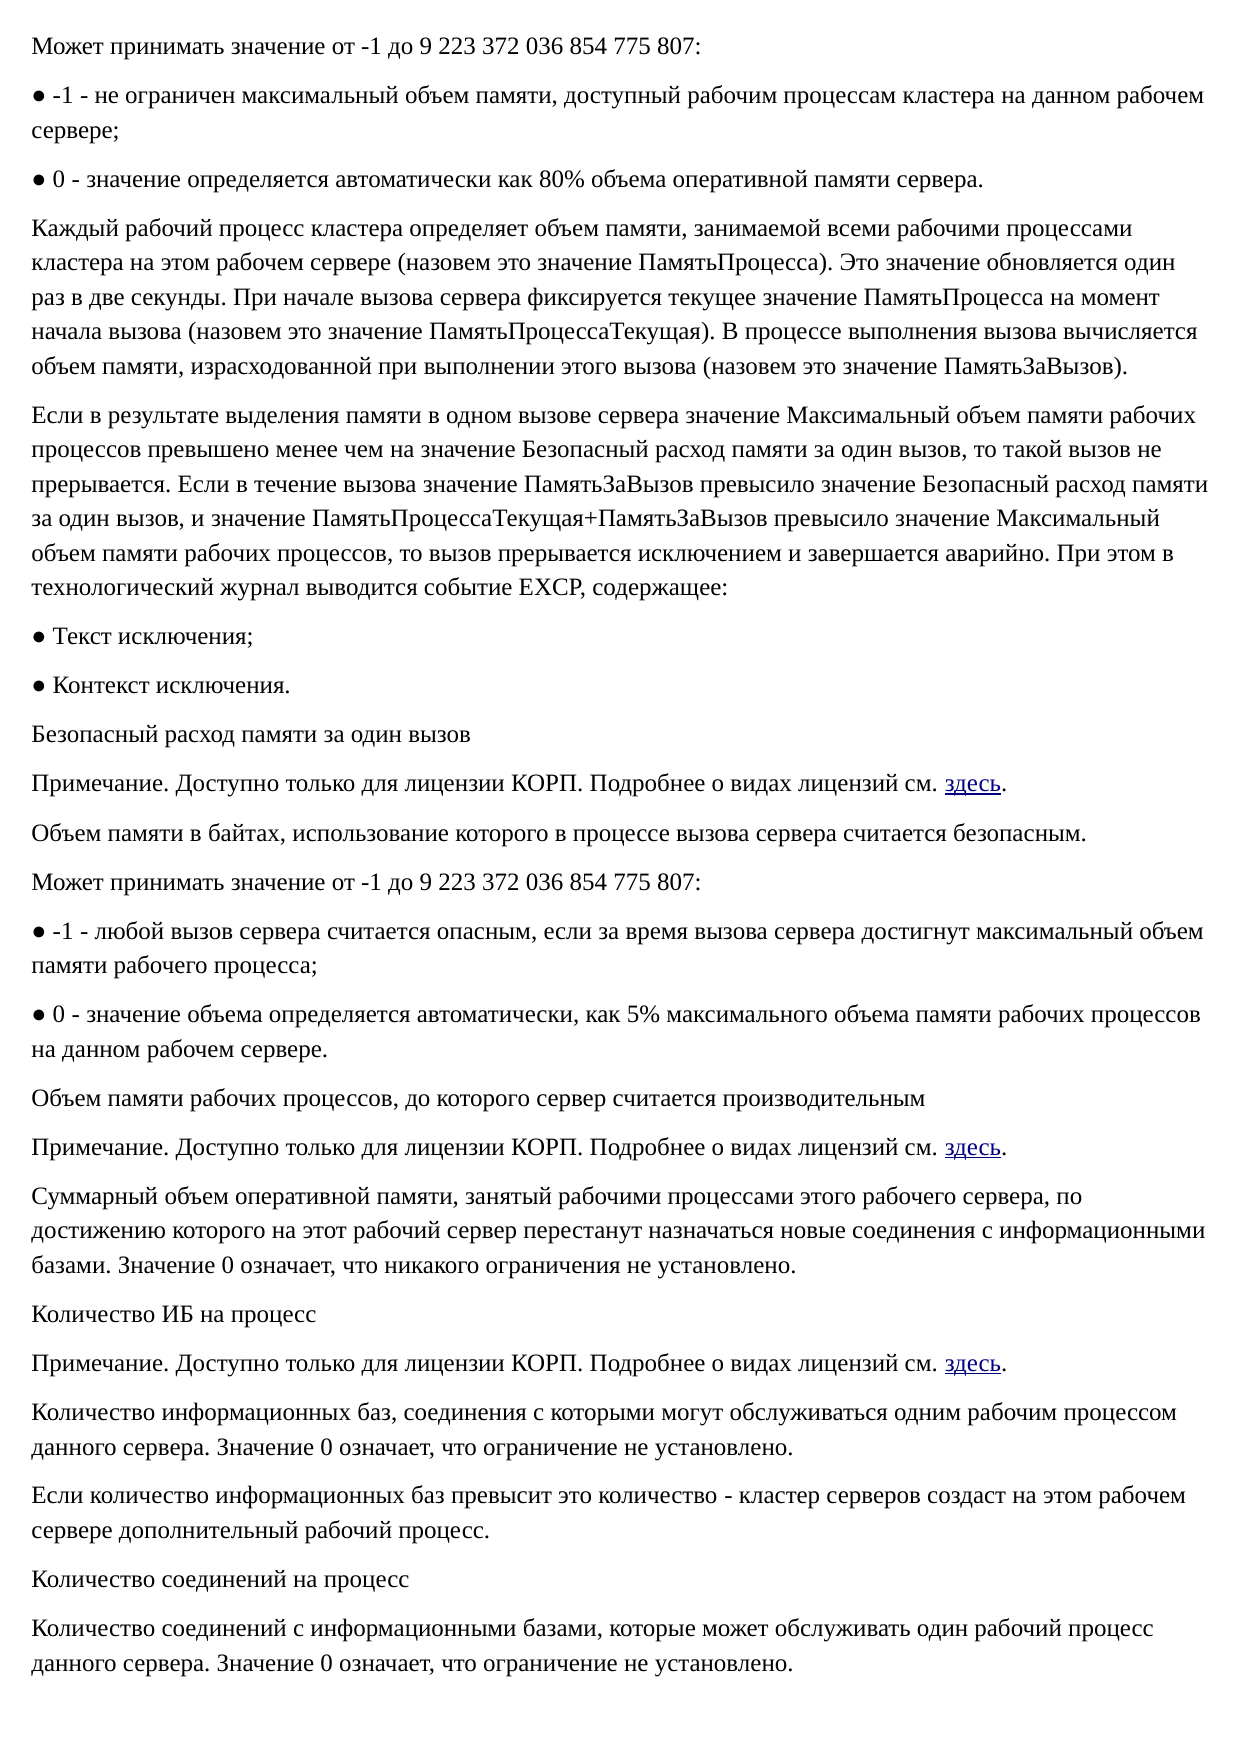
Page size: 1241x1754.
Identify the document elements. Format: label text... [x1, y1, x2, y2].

text Может принимать значение от -1 до 9 223 372 036 854 775 807: [31, 867, 1212, 895]
text Безопасный расход памяти за один вызов [31, 719, 1212, 748]
text Если в результате выделения памяти в одном вызове сервера значение Максимальный объем памяти рабочих процессов превышено менее чем на значение Безопасный расход памяти за один вызов, то такой вызов не прерывается. Если в течение вызова значение ПамятьЗаВызов превысило значение Безопасный расход памяти за один вызов, и значение ПамятьПроцессаТекущая+ПамятьЗаВызов превысило значение Максимальный объем памяти рабочих процессов, то вызов прерывается исключением и завершается аварийно. При этом в технологический журнал выводится событие EXCP, содержащее: [31, 400, 1212, 601]
text Суммарный объем оперативной памяти, занятый рабочими процессами этого рабочего сервера, по достижению которого на этот рабочий сервер перестанут назначаться новые соединения с информационными базами. Значение 0 означает, что никакого ограничения не установлено. [31, 1181, 1212, 1279]
text ● Текст исключения; [31, 621, 1212, 650]
text ● -1 ‑ не ограничен максимальный объем памяти, доступный рабочим процессам кластера на данном рабочем сервере; [31, 80, 1212, 143]
text Может принимать значение от -1 до 9 223 372 036 854 775 807: [31, 31, 1212, 60]
text Объем памяти рабочих процессов, до которого сервер считается производительным [31, 1083, 1212, 1112]
text ● 0 ‑ значение объема определяется автоматически, как 5% максимального объема памяти рабочих процессов на данном рабочем сервере. [31, 999, 1212, 1062]
text Если количество информационных баз превысит это количество ‑ кластер серверов создаст на этом рабочем сервере дополнительный рабочий процесс. [31, 1481, 1212, 1544]
text ● -1 ‑ любой вызов сервера считается опасным, если за время вызова сервера достигнут максимальный объем памяти рабочего процесса; [31, 916, 1212, 979]
text Количество информационных баз, соединения с которыми могут обслуживаться одним рабочим процессом данного сервера. Значение 0 означает, что ограничение не установлено. [31, 1397, 1212, 1460]
text Количество соединений с информационными базами, которые может обслуживать один рабочий процесс данного сервера. Значение 0 означает, что ограничение не установлено. [31, 1613, 1212, 1676]
text Количество соединений на процесс [31, 1564, 1212, 1593]
text Примечание. Доступно только для лицензии КОРП. Подробнее о видах лицензий см. здесь. [31, 1132, 1212, 1161]
text Каждый рабочий процесс кластера определяет объем памяти, занимаемой всеми рабочими процессами кластера на этом рабочем сервере (назовем это значение ПамятьПроцесса). Это значение обновляется один раз в две секунды. При начале вызова сервера фиксируется текущее значение ПамятьПроцесса на момент начала вызова (назовем это значение ПамятьПроцессаТекущая). В процессе выполнения вызова вычисляется объем памяти, израсходованной при выполнении этого вызова (назовем это значение ПамятьЗаВызов). [31, 213, 1212, 379]
text Примечание. Доступно только для лицензии КОРП. Подробнее о видах лицензий см. здесь. [31, 1348, 1212, 1377]
text Примечание. Доступно только для лицензии КОРП. Подробнее о видах лицензий см. здесь. [31, 768, 1212, 797]
text Объем памяти в байтах, использование которого в процессе вызова сервера считается безопасным. [31, 818, 1212, 846]
text Количество ИБ на процесс [31, 1299, 1212, 1328]
text ● Контекст исключения. [31, 670, 1212, 699]
text ● 0 ‑ значение определяется автоматически как 80% объема оперативной памяти сервера. [31, 164, 1212, 193]
